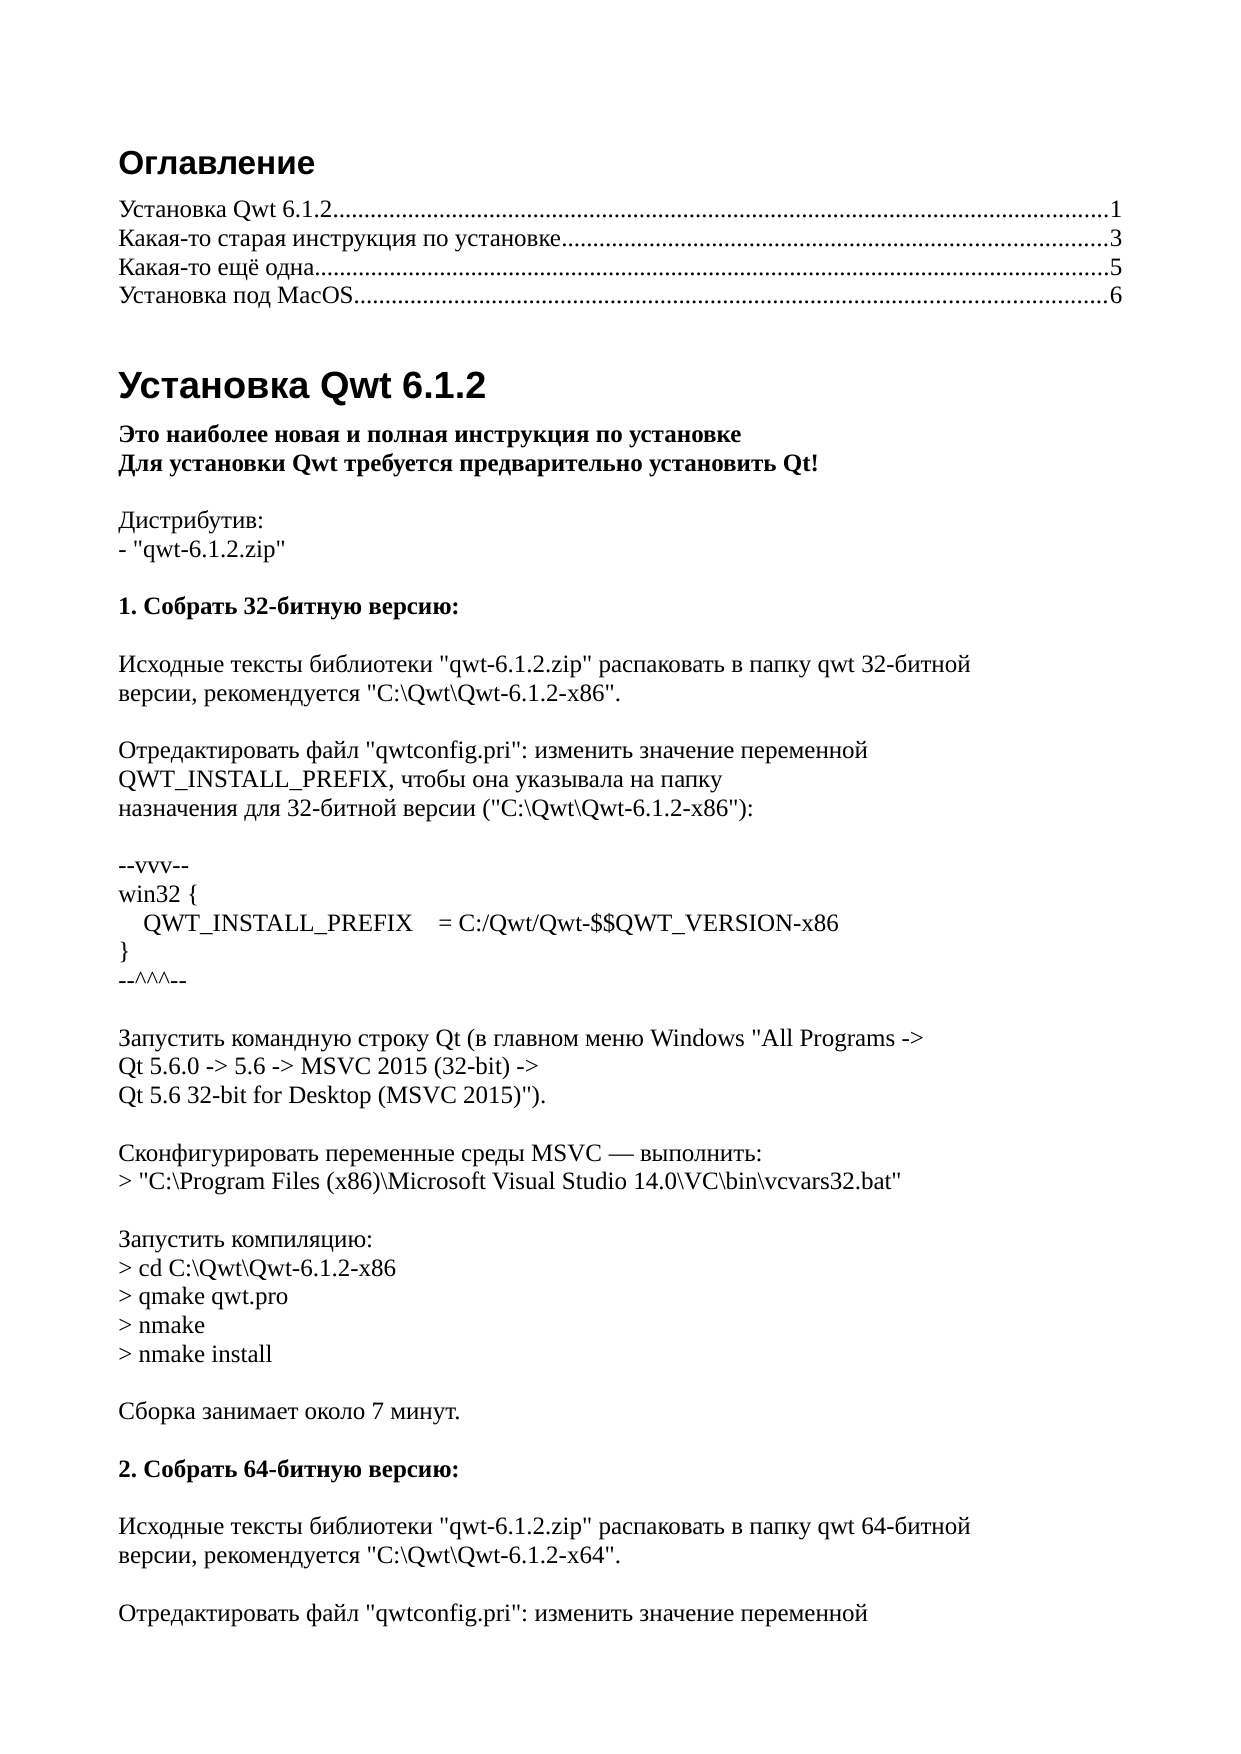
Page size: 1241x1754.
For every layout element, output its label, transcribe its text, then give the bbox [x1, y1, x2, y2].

text Qt 5.6.0 -> 5.6 -> MSVC 2015 (32-bit) -> [118, 1051, 1122, 1080]
text > cd C:\Qwt\Qwt-6.1.2-x86 [118, 1253, 1122, 1281]
text Исходные тексты библиотеки "qwt-6.1.2.zip" распаковать в папку qwt 64-битной [118, 1511, 1122, 1540]
text --^^^-- [118, 965, 1122, 994]
text 1. Собрать 32-битную версию: [118, 591, 1122, 620]
text Исходные тексты библиотеки "qwt-6.1.2.zip" распаковать в папку qwt 32-битной [118, 649, 1122, 678]
text > nmake install [118, 1339, 1122, 1368]
text > qmake qwt.pro [118, 1281, 1122, 1310]
text Дистрибутив: [118, 505, 1122, 534]
text --vvv-- [118, 850, 1122, 879]
text 2. Собрать 64-битную версию: [118, 1454, 1122, 1483]
text версии, рекомендуется "C:\Qwt\Qwt-6.1.2-x64". [118, 1540, 1122, 1569]
text > nmake [118, 1310, 1122, 1339]
text Сборка занимает около 7 минут. [118, 1396, 1122, 1425]
text QWT_INSTALL_PREFIX, чтобы она указывала на папку [118, 764, 1122, 793]
text Установка под MacOS 6 [118, 280, 1122, 309]
text Для установки Qwt требуется предварительно установить Qt! [118, 448, 1122, 476]
text Какая-то ещё одна 5 [118, 252, 1122, 280]
text назначения для 32-битной версии ("C:\Qwt\Qwt-6.1.2-x86"): [118, 793, 1122, 821]
text Отредактировать файл "qwtconfig.pri": изменить значение переменной [118, 1598, 1122, 1626]
text Запустить командную строку Qt (в главном меню Windows "All Programs -> [118, 1023, 1122, 1051]
text Это наиболее новая и полная инструкция по установке [118, 419, 1122, 448]
text Запустить компиляцию: [118, 1224, 1122, 1253]
text - "qwt-6.1.2.zip" [118, 534, 1122, 563]
text QWT_INSTALL_PREFIX = C:/Qwt/Qwt-$$QWT_VERSION-x86 [118, 908, 1122, 936]
text Qt 5.6 32-bit for Desktop (MSVC 2015)"). [118, 1080, 1122, 1109]
text Сконфигурировать переменные среды MSVC — выполнить: [118, 1138, 1122, 1166]
text Какая-то старая инструкция по установке 3 [118, 223, 1122, 252]
text win32 { [118, 879, 1122, 908]
subtitle Оглавление [118, 143, 1122, 182]
text > "C:\Program Files (x86)\Microsoft Visual Studio 14.0\VC\bin\vcvars32.bat" [118, 1166, 1122, 1195]
subtitle Установка Qwt 6.1.2 [118, 363, 1122, 406]
text Установка Qwt 6.1.2 1 [118, 194, 1122, 223]
text версии, рекомендуется "C:\Qwt\Qwt-6.1.2-x86". [118, 678, 1122, 706]
text } [118, 936, 1122, 965]
text Отредактировать файл "qwtconfig.pri": изменить значение переменной [118, 735, 1122, 764]
